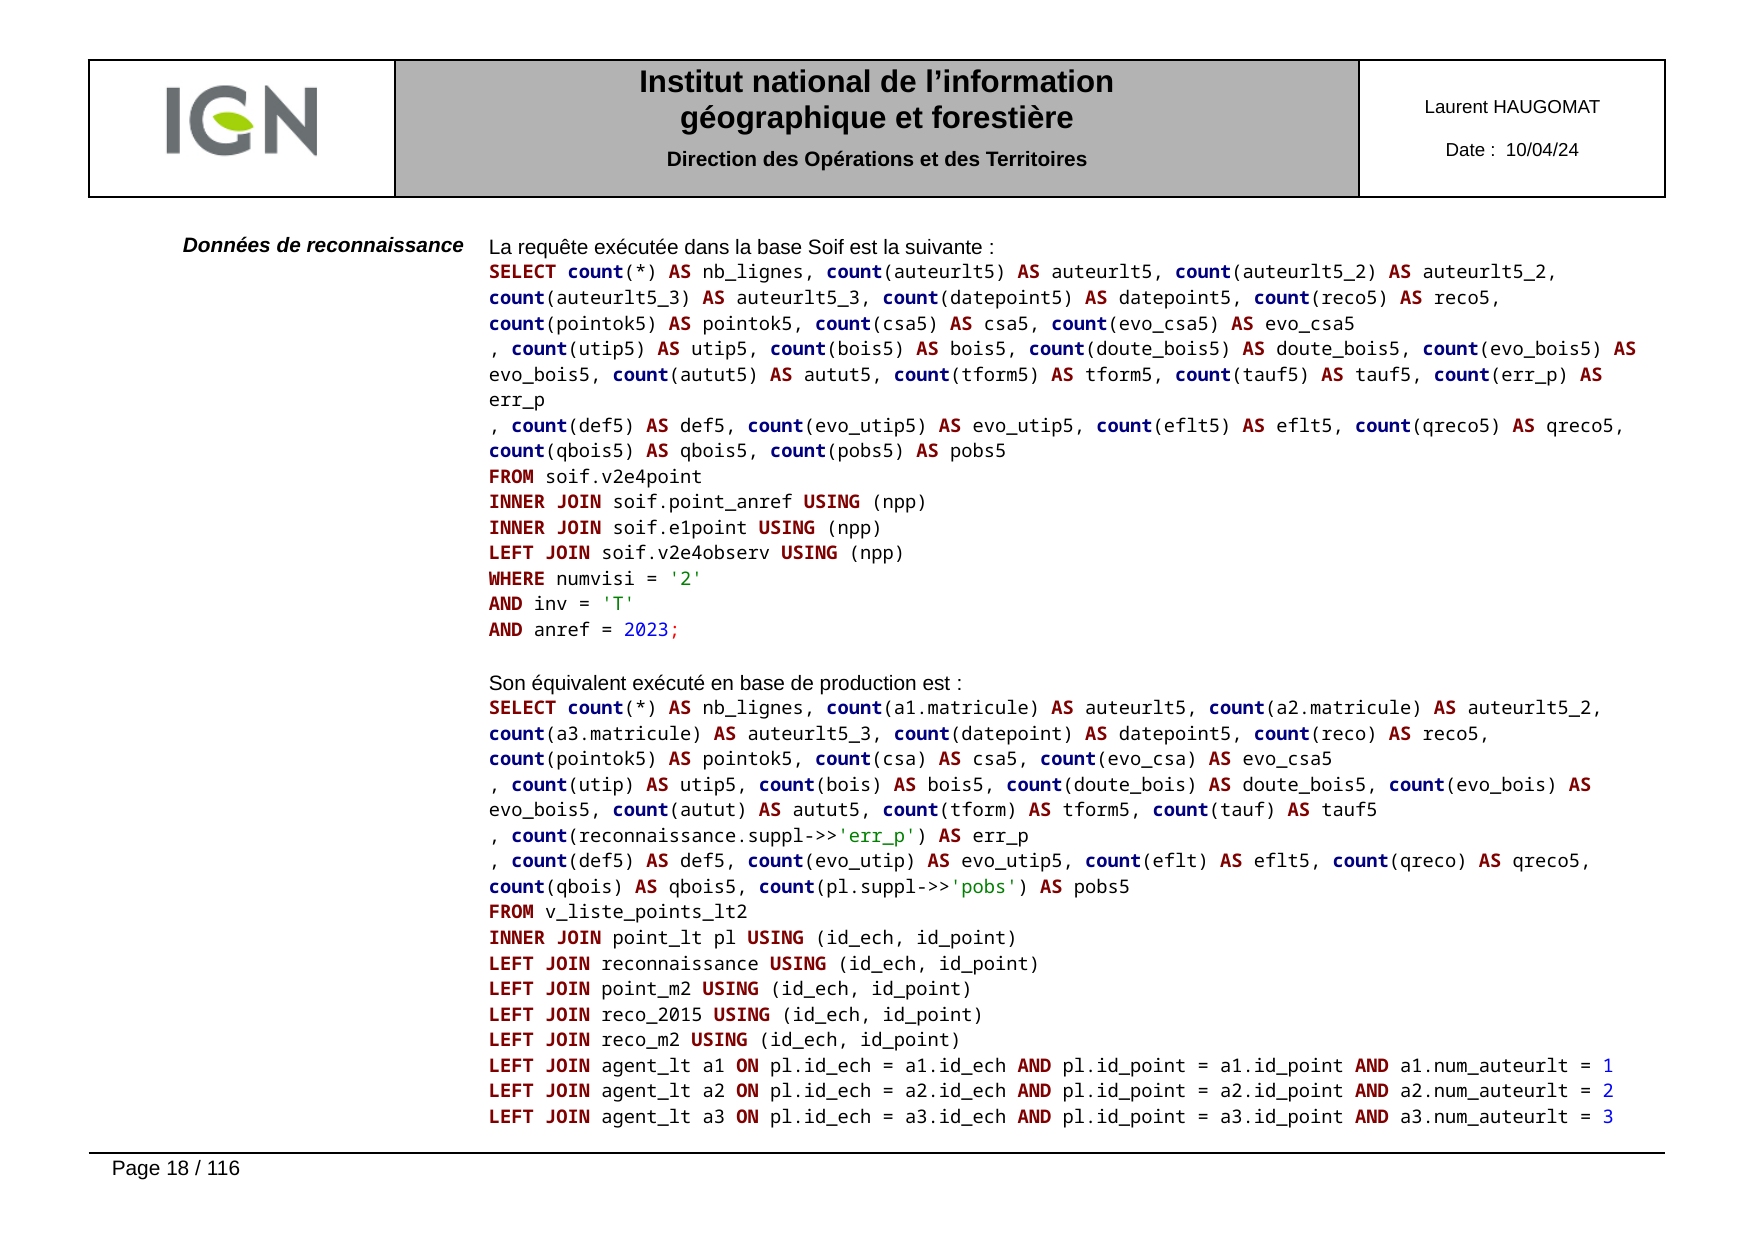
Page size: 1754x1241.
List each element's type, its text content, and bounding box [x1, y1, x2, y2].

table_cell [89, 198, 483, 231]
picture [141, 62, 343, 180]
table_cell Données de reconnaissance [89, 231, 483, 1134]
table_cell La requête exécutée dans la base Soif est la suivante : SELECT count(*) AS nb_lignes, count(auteurlt5) AS auteurlt5, count(auteurlt5_2) AS auteurlt5_2, count(auteurlt5_3) AS auteurlt5_3, count(datepoint5) AS datepoint5, count(reco5) AS reco5, count(pointok5) AS pointok5, count(csa5) AS csa5, count(evo_csa5) AS evo_csa5 , count(utip5) AS utip5, count(bois5) AS bois5, count(doute_bois5) AS doute_bois5, count(evo_bois5) AS evo_bois5, count(autut5) AS autut5, count(tform5) AS tform5, count(tauf5) AS tauf5, count(err_p) AS err_p , count(def5) AS def5, count(evo_utip5) AS evo_utip5, count(eflt5) AS eflt5, count(qreco5) AS qreco5, count(qbois5) AS qbois5, count(pobs5) AS pobs5 FROM soif.v2e4point INNER JOIN soif.point_anref USING (npp) INNER JOIN soif.e1point USING (npp) LEFT JOIN soif.v2e4observ USING (npp) WHERE numvisi = '2' AND inv = 'T' AND anref = 2023; Son équivalent exécuté en base de production est : SELECT count(*) AS nb_lignes, count(a1.matricule) AS auteurlt5, count(a2.matricule) AS auteurlt5_2, count(a3.matricule) AS auteurlt5_3, count(datepoint) AS datepoint5, count(reco) AS reco5, count(pointok5) AS pointok5, count(csa) AS csa5, count(evo_csa) AS evo_csa5 , count(utip) AS utip5, count(bois) AS bois5, count(doute_bois) AS doute_bois5, count(evo_bois) AS evo_bois5, count(autut) AS autut5, count(tform) AS tform5, count(tauf) AS tauf5 , count(reconnaissance.suppl->>'err_p') AS err_p , count(def5) AS def5, count(evo_utip) AS evo_utip5, count(eflt) AS eflt5, count(qreco) AS qreco5, count(qbois) AS qbois5, count(pl.suppl->>'pobs') AS pobs5 FROM v_liste_points_lt2 INNER JOIN point_lt pl USING (id_ech, id_point) LEFT JOIN reconnaissance USING (id_ech, id_point) LEFT JOIN point_m2 USING (id_ech, id_point) LEFT JOIN reco_2015 USING (id_ech, id_point) LEFT JOIN reco_m2 USING (id_ech, id_point) LEFT JOIN agent_lt a1 ON pl.id_ech = a1.id_ech AND pl.id_point = a1.id_point AND a1.num_auteurlt = 1 LEFT JOIN agent_lt a2 ON pl.id_ech = a2.id_ech AND pl.id_point = a2.id_point AND a2.num_auteurlt = 2 LEFT JOIN agent_lt a3 ON pl.id_ech = a3.id_ech AND pl.id_point = a3.id_point AND a3.num_auteurlt = 3 [483, 231, 1665, 1134]
table_cell [483, 198, 1665, 231]
